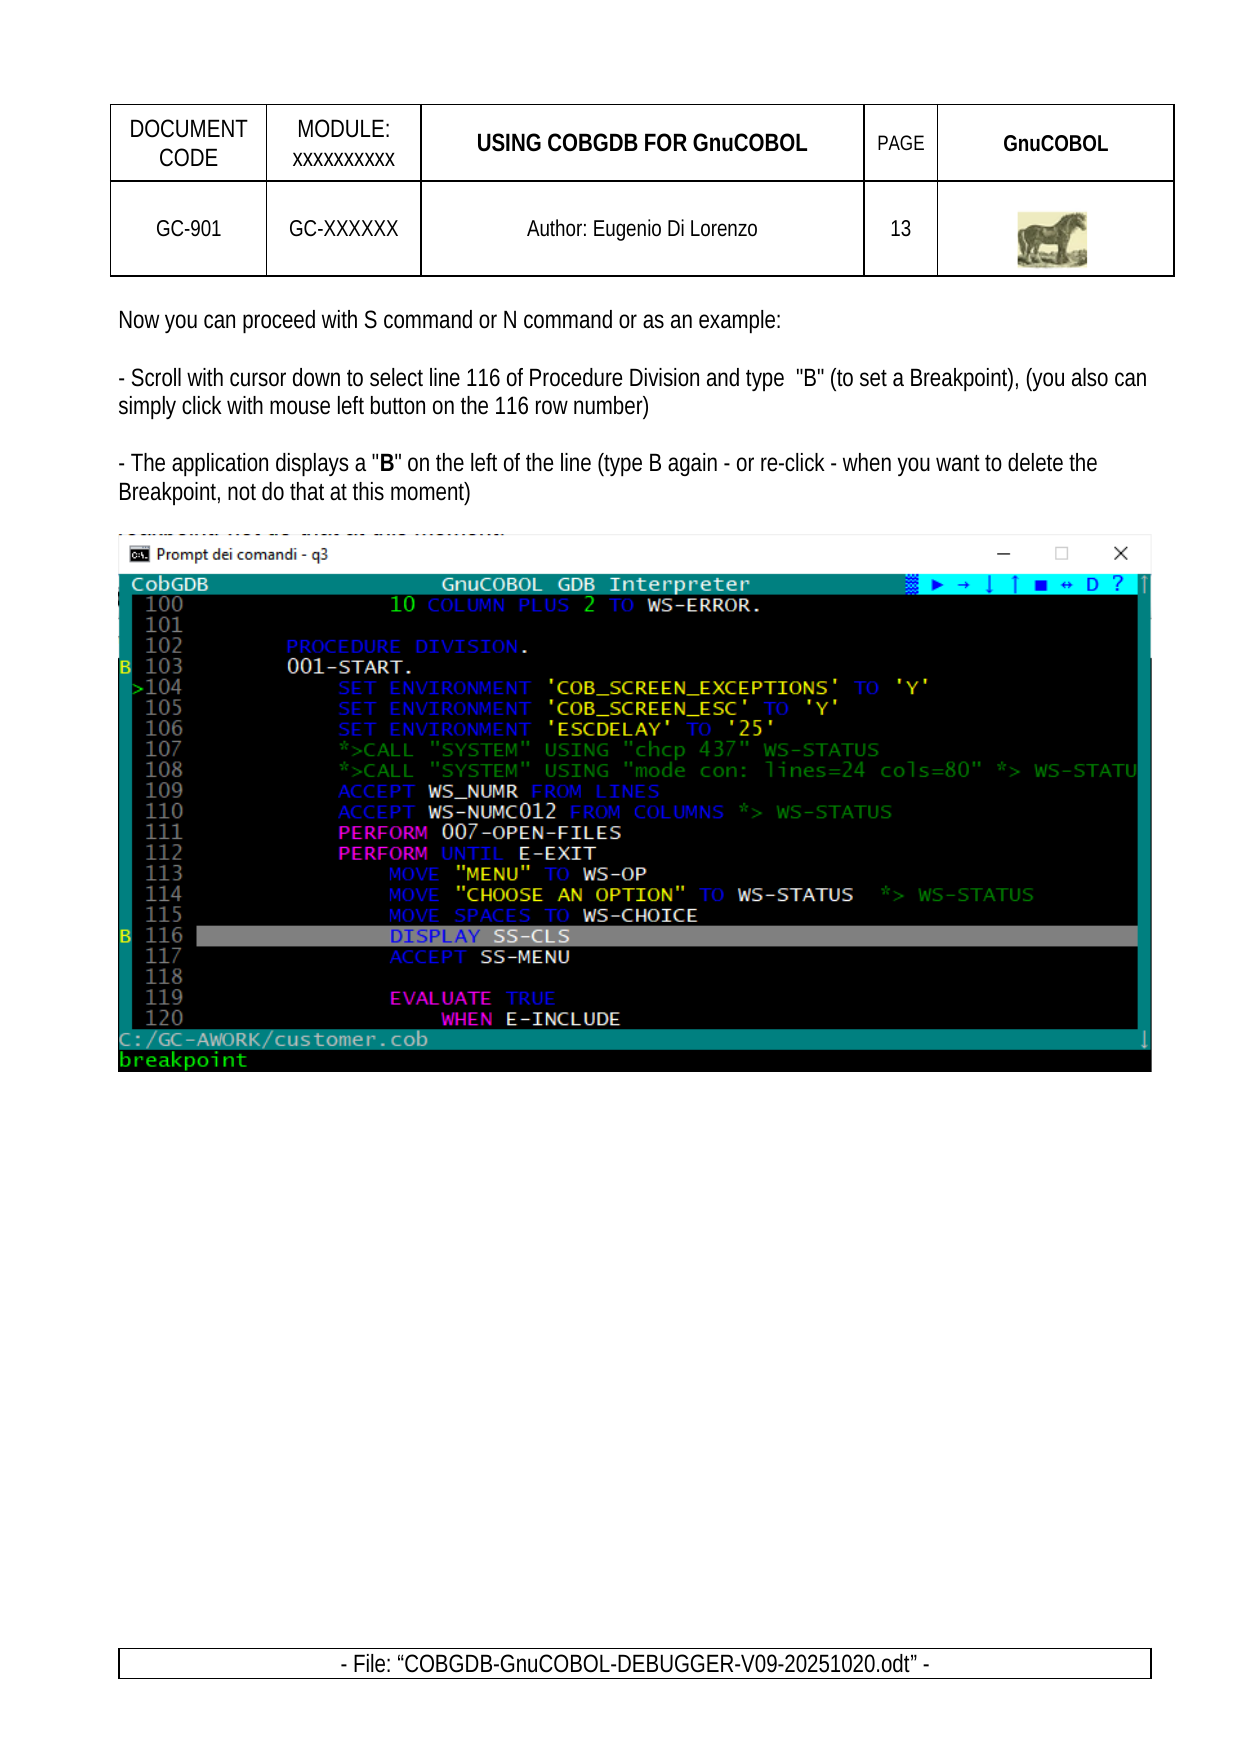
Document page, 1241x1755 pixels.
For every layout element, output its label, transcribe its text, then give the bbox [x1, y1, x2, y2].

text Now you can proceed with S command or N command or as an example: [118, 305, 1152, 334]
text - Scroll with cursor down to select line 116 of Procedure Division and type "B" (to set a Breakpoint), (you also can simply click with mouse left button on the 116 row number) [118, 362, 1152, 420]
text - The application displays a "B" on the left of the line (type B again - or re-click - when you want to delete the Breakpoint, not do that at this moment) [118, 448, 1152, 506]
